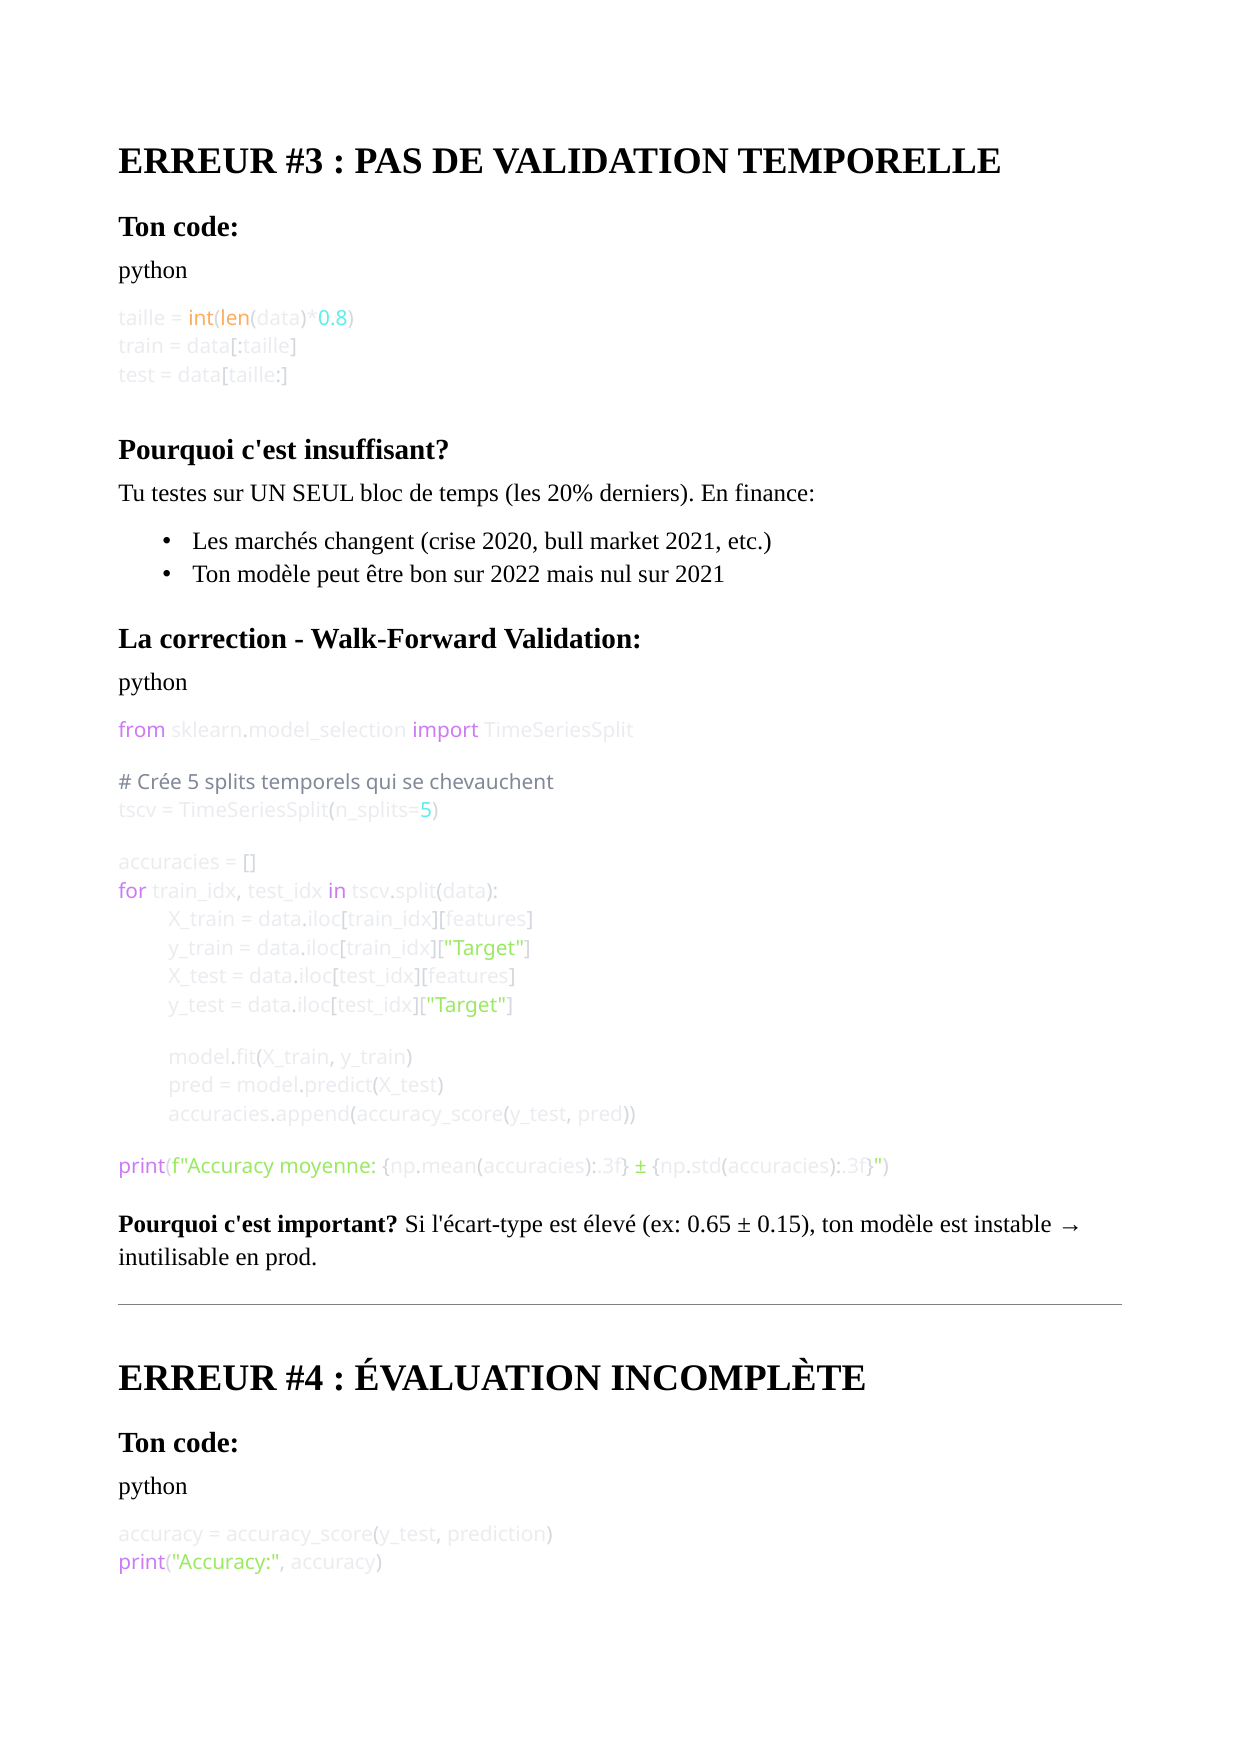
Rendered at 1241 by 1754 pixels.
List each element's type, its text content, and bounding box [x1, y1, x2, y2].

text test = data[taille:] [118, 360, 1122, 388]
subtitle La correction - Walk-Forward Validation: [118, 621, 1122, 654]
text model.fit(X_train, y_train) [118, 1042, 1122, 1071]
subtitle Ton code: [118, 209, 1122, 243]
text train = data[:taille] [118, 331, 1122, 360]
text print(f"Accuracy moyenne: {np.mean(accuracies):.3f} ± {np.std(accuracies):.3f}") [118, 1151, 1122, 1180]
text X_test = data.iloc[test_idx][features] [118, 961, 1122, 990]
subtitle ERREUR #4 : ÉVALUATION INCOMPLÈTE [118, 1355, 1122, 1398]
text accuracies.append(accuracy_score(y_test, pred)) [118, 1099, 1122, 1128]
subtitle Ton code: [118, 1425, 1122, 1459]
text Pourquoi c'est important? Si l'écart-type est élevé (ex: 0.65 ± 0.15), ton modèle est instable → inutilisable en prod. [118, 1209, 1122, 1271]
text print("Accuracy:", accuracy) [118, 1547, 1122, 1576]
text # Crée 5 splits temporels qui se chevauchent [118, 767, 1122, 795]
subtitle ERREUR #3 : PAS DE VALIDATION TEMPORELLE [118, 139, 1122, 182]
subtitle Pourquoi c'est insuffisant? [118, 432, 1122, 466]
text python [118, 667, 1122, 696]
text python [118, 1471, 1122, 1500]
list Les marchés changent (crise 2020, bull market 2021, etc.) [162, 526, 1122, 554]
text pred = model.predict(X_test) [118, 1071, 1122, 1099]
text accuracy = accuracy_score(y_test, prediction) [118, 1519, 1122, 1547]
text tscv = TimeSeriesSplit(n_splits=5) [118, 795, 1122, 824]
text for train_idx, test_idx in tscv.split(data): [118, 876, 1122, 904]
text X_train = data.iloc[train_idx][features] [118, 904, 1122, 933]
text accuracies = [] [118, 847, 1122, 876]
text taille = int(len(data)*0.8) [118, 303, 1122, 331]
text Tu testes sur UN SEUL bloc de temps (les 20% derniers). En finance: [118, 478, 1122, 507]
text python [118, 255, 1122, 284]
text from sklearn.model_selection import TimeSeriesSplit [118, 715, 1122, 743]
list Ton modèle peut être bon sur 2022 mais nul sur 2021 [162, 559, 1122, 588]
text y_train = data.iloc[train_idx]["Target"] [118, 933, 1122, 961]
text y_test = data.iloc[test_idx]["Target"] [118, 990, 1122, 1018]
